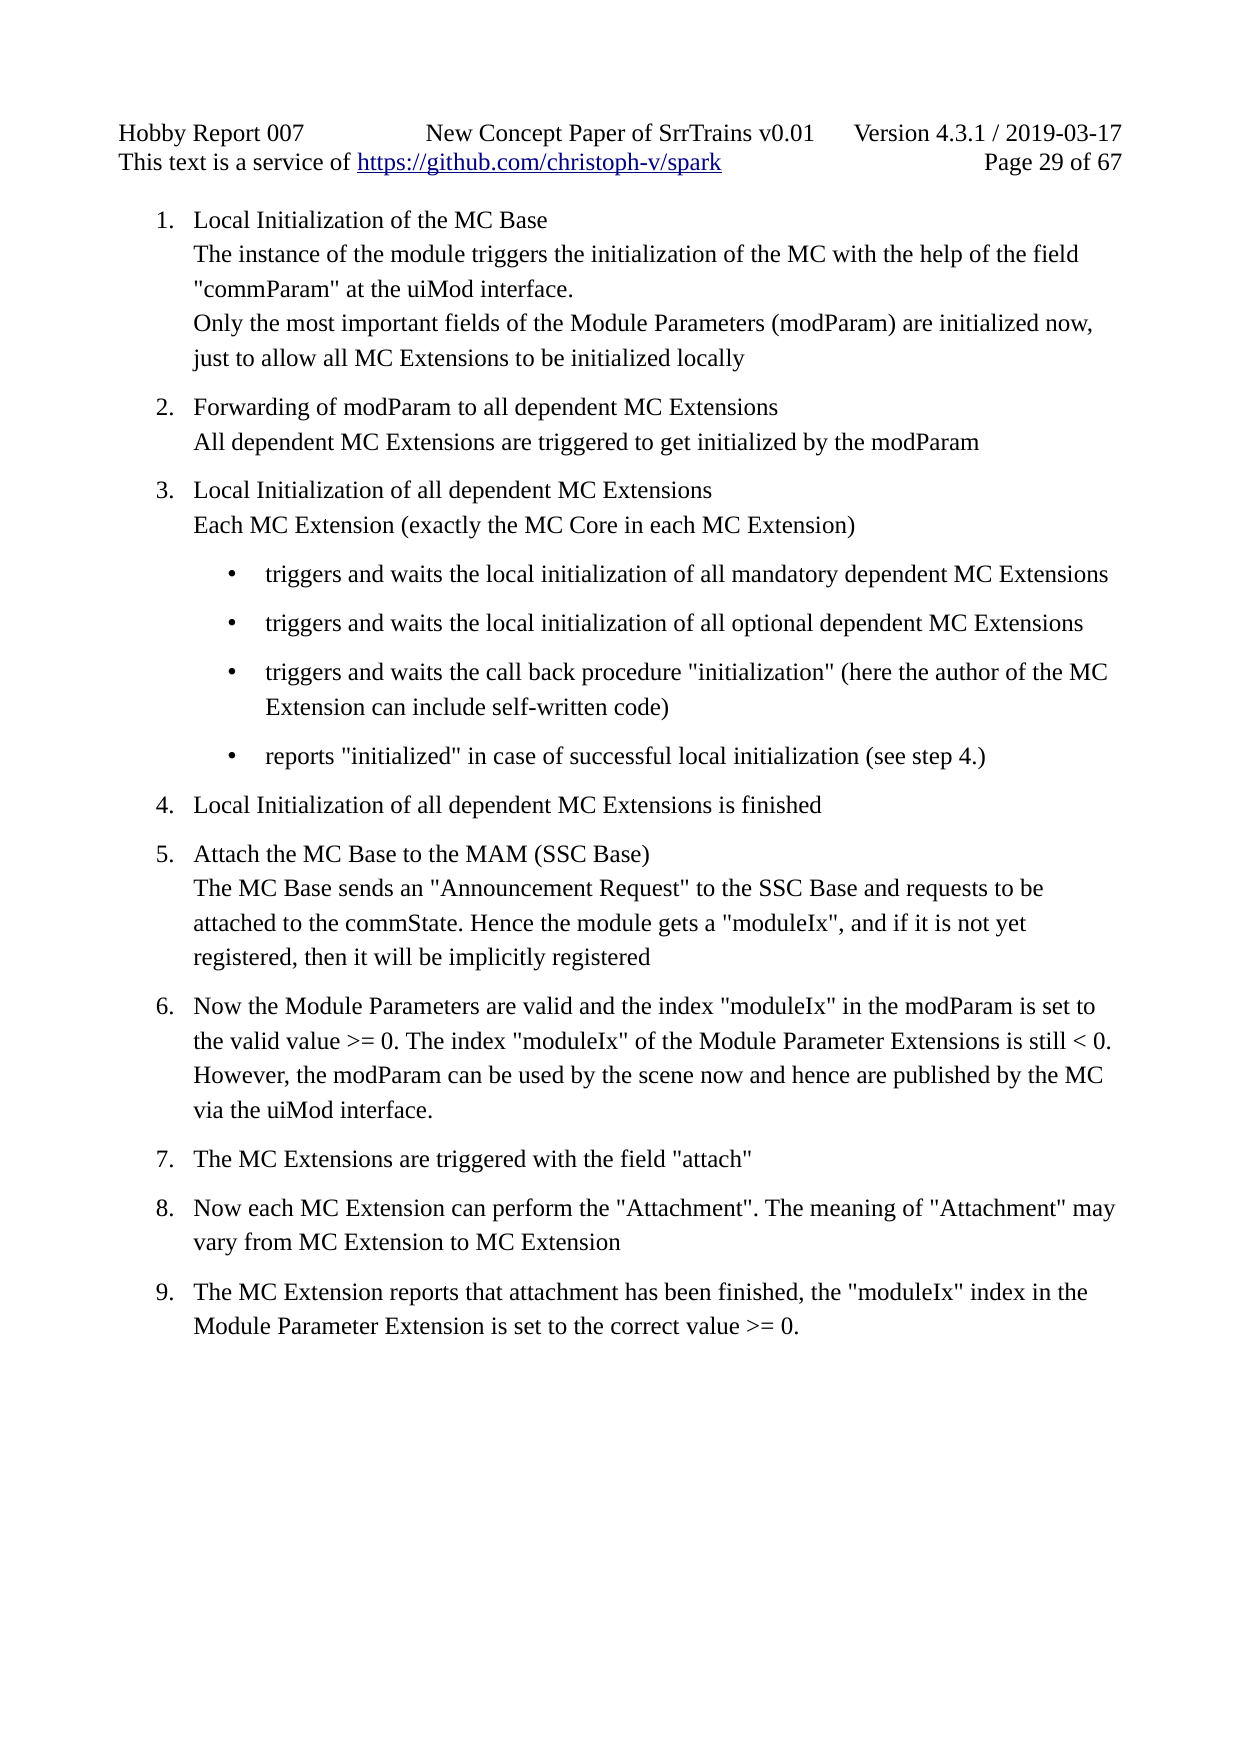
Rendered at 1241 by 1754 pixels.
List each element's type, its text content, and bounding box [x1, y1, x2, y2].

list triggers and waits the call back procedure "initialization" (here the author of the MC Extension can include self-written code) [228, 657, 1122, 721]
list reports "initialized" in case of successful local initialization (see step 4.) [228, 741, 1122, 769]
list triggers and waits the local initialization of all optional dependent MC Extensions [228, 608, 1122, 637]
list The MC Extension reports that attachment has been finished, the "moduleIx" index in the Module Parameter Extension is set to the correct value >= 0. [156, 1277, 1122, 1340]
list triggers and waits the local initialization of all mandatory dependent MC Extensions [228, 559, 1122, 588]
list Now each MC Extension can perform the "Attachment". The meaning of "Attachment" may vary from MC Extension to MC Extension [156, 1193, 1122, 1256]
list Now the Module Parameters are valid and the index "moduleIx" in the modParam is set to the valid value >= 0. The index "moduleIx" of the Module Parameter Extensions is still < 0. However, the modParam can be used by the scene now and hence are published by the MC via the uiMod interface. [156, 991, 1122, 1124]
list Local Initialization of all dependent MC Extensions is finished [156, 790, 1122, 819]
list Local Initialization of the MC Base The instance of the module triggers the initialization of the MC with the help of the field "commParam" at the uiMod interface. Only the most important fields of the Module Parameters (modParam) are initialized now, just to allow all MC Extensions to be initialized locally [156, 205, 1122, 372]
list The MC Extensions are triggered with the field "attach" [156, 1144, 1122, 1173]
list Forwarding of modParam to all dependent MC Extensions All dependent MC Extensions are triggered to get initialized by the modParam [156, 392, 1122, 455]
list Attach the MC Base to the MAM (SSC Base) The MC Base sends an "Announcement Request" to the SSC Base and requests to be attached to the commState. Hence the module gets a "moduleIx", and if it is not yet registered, then it will be implicitly registered [156, 839, 1122, 971]
list Local Initialization of all dependent MC Extensions Each MC Extension (exactly the MC Core in each MC Extension) [156, 476, 1122, 539]
